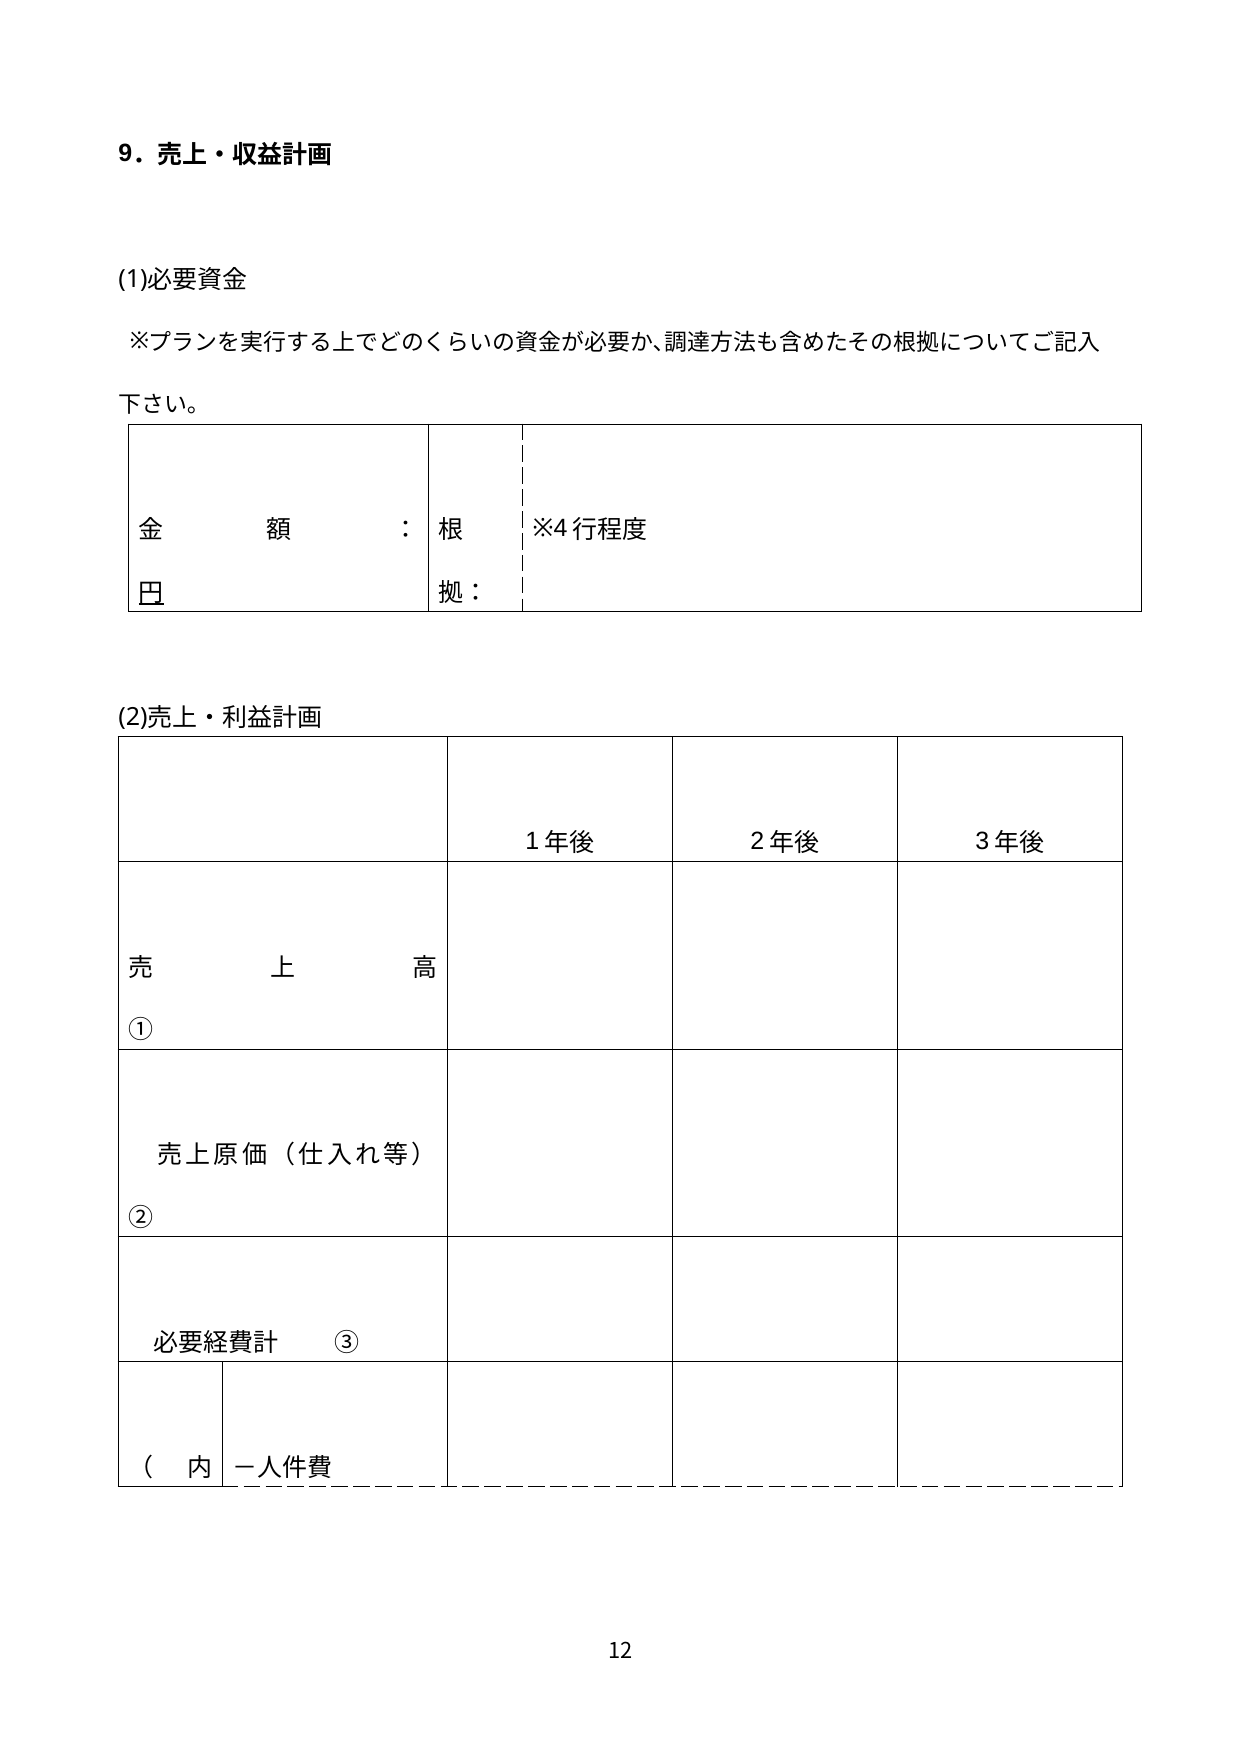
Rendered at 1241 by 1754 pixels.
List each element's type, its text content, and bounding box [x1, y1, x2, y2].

table_cell [448, 862, 672, 1048]
table_cell [898, 1050, 1122, 1236]
text ※プランを実行する上でどのくらいの資金が必要か､調達方法も含めたその根拠についてご記入下さい｡ [118, 298, 1122, 423]
table_cell [448, 1050, 672, 1236]
table_cell 必要経費計 ③ [119, 1237, 447, 1361]
table_cell [673, 1050, 897, 1236]
text (1)必要資金 [118, 236, 1122, 298]
table_cell [448, 1362, 672, 1486]
table_header 3年後 [898, 737, 1122, 861]
table_header 2年後 [673, 737, 897, 861]
table_cell （内 [119, 1362, 222, 1486]
table_header ※4行程度 [522, 425, 1141, 611]
table_cell [673, 1237, 897, 1361]
table_cell [673, 1362, 897, 1486]
table_header [119, 737, 447, 861]
table_cell [448, 1237, 672, 1361]
table_cell 売上原価（仕入れ等） ② [119, 1050, 447, 1236]
text (2)売上・利益計画 [118, 673, 1122, 736]
table_cell [898, 862, 1122, 1048]
text 9．売上・収益計画 [118, 111, 1122, 173]
table_cell [898, 1237, 1122, 1361]
table_cell [673, 862, 897, 1048]
table_header 1年後 [448, 737, 672, 861]
table_cell [898, 1362, 1122, 1486]
table_header 根拠： [429, 425, 522, 611]
table_cell －人件費 [223, 1362, 447, 1486]
table_header 金額： 円 [129, 425, 428, 611]
table_cell 売上高 ① [119, 862, 447, 1048]
